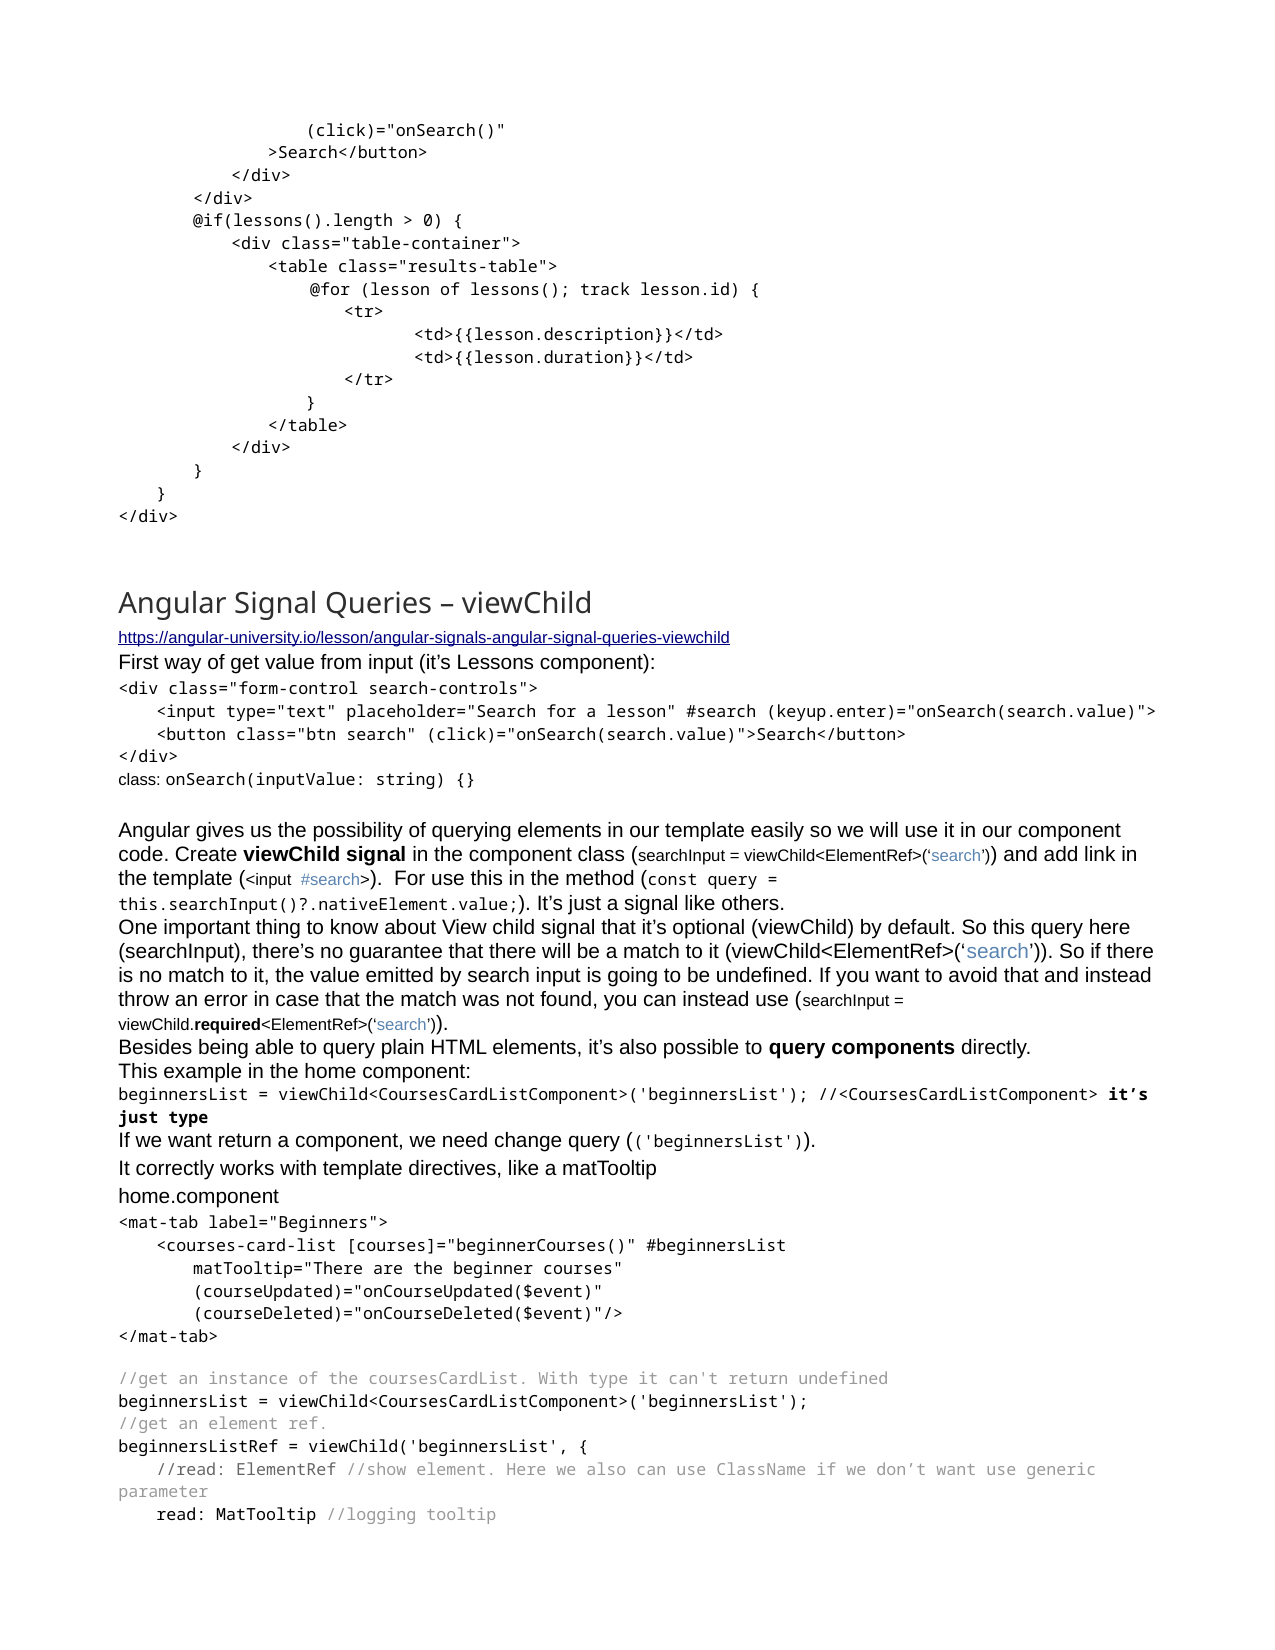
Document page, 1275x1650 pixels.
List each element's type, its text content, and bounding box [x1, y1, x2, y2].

text Angular Signal Queries – viewChild [118, 582, 1157, 622]
text <courses-card-list [courses]="beginnerCourses()" #beginnersList [118, 1234, 1157, 1257]
text >Search</button> [118, 141, 1157, 163]
text <td>{{lesson.description}}</td> [118, 322, 1157, 345]
text read: MatTooltip //logging tooltip [118, 1503, 1157, 1526]
text (click)="onSearch()" [118, 118, 1157, 141]
text } [118, 459, 1157, 481]
text home.component [118, 1184, 1157, 1208]
text matTooltip="There are the beginner courses" [118, 1257, 1157, 1279]
text <div class="form-control search-controls"> [118, 677, 1157, 700]
text </mat-tab> [118, 1325, 1157, 1347]
text Besides being able to query plain HTML elements, it’s also possible to query components directly. [118, 1035, 1157, 1059]
text (courseDeleted)="onCourseDeleted($event)"/> [118, 1302, 1157, 1325]
text //read: ElementRef //show element. Here we also can use ClassName if we don’t want use generic parameter [118, 1457, 1157, 1503]
text </div> [118, 186, 1157, 209]
text </div> [118, 163, 1157, 186]
text https://angular-university.io/lesson/angular-signals-angular-signal-queries-viewchild [118, 627, 1157, 647]
text //get an instance of the coursesCardList. With type it can't return undefined [118, 1367, 1157, 1389]
text It correctly works with template directives, like a matTooltip [118, 1156, 1157, 1180]
text </tr> [118, 368, 1157, 391]
text @for (lesson of lessons(); track lesson.id) { [118, 277, 1157, 300]
text </div> [118, 504, 1157, 527]
text </div> [118, 436, 1157, 459]
text If we want return a component, we need change query (('beginnersList')). [118, 1128, 1157, 1152]
text <div class="table-container"> [118, 232, 1157, 254]
text This example in the home component: [118, 1059, 1157, 1083]
text <input type="text" placeholder="Search for a lesson" #search (keyup.enter)="onSearch(search.value)"> [118, 700, 1157, 722]
text (courseUpdated)="onCourseUpdated($event)" [118, 1279, 1157, 1302]
text class: onSearch(inputValue: string) {} [118, 768, 1157, 791]
text <table class="results-table"> [118, 254, 1157, 277]
text <td>{{lesson.duration}}</td> [118, 345, 1157, 368]
text beginnersListRef = viewChild('beginnersList', { [118, 1435, 1157, 1457]
text } [118, 391, 1157, 413]
text One important thing to know about View child signal that it’s optional (viewChild) by default. So this query here (searchInput), there’s no guarantee that there will be a match to it (viewChild<ElementRef>(‘search’)). So if there is no match to it, the value emitted by search input is going to be undefined. If you want to avoid that and instead throw an error in case that the match was not found, you can instead use (searchInput = viewChild.required<ElementRef>(‘search’)). [118, 915, 1157, 1035]
text //get an element ref. [118, 1412, 1157, 1435]
text First way of get value from input (it’s Lessons component): [118, 649, 1157, 673]
text </div> [118, 745, 1157, 768]
text beginnersList = viewChild<CoursesCardListComponent>('beginnersList'); //<CoursesCardListComponent> it’s just type [118, 1083, 1157, 1128]
text <tr> [118, 300, 1157, 322]
text </table> [118, 413, 1157, 436]
text <mat-tab label="Beginners"> [118, 1211, 1157, 1234]
text <button class="btn search" (click)="onSearch(search.value)">Search</button> [118, 722, 1157, 745]
text Angular gives us the possibility of querying elements in our template easily so we will use it in our component code. Create viewChild signal in the component class (searchInput = viewChild<ElementRef>(‘search’)) and add link in the template (<input #search>). For use this in the method (const query = this.searchInput()?.nativeElement.value;). It’s just a signal like others. [118, 818, 1157, 915]
text beginnersList = viewChild<CoursesCardListComponent>('beginnersList'); [118, 1389, 1157, 1412]
text } [118, 481, 1157, 504]
text @if(lessons().length > 0) { [118, 209, 1157, 232]
